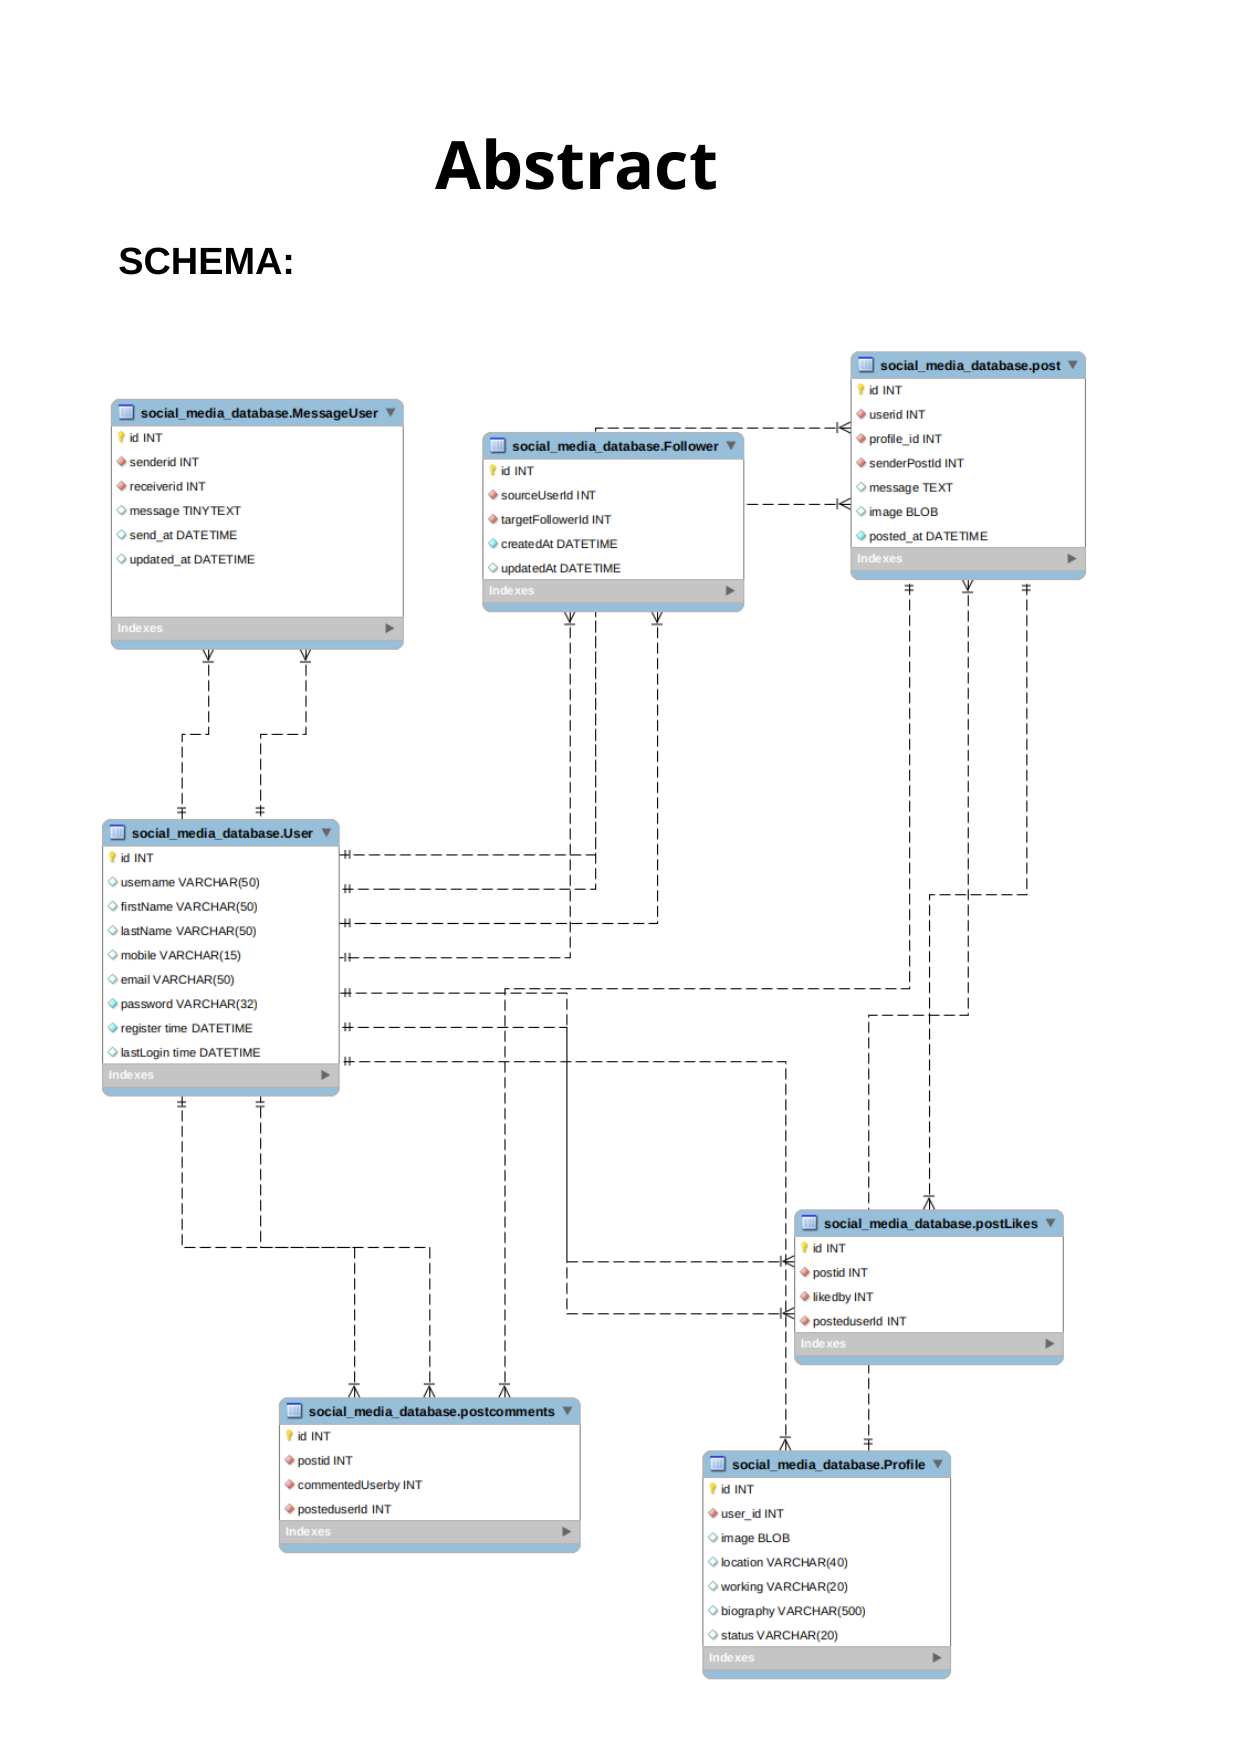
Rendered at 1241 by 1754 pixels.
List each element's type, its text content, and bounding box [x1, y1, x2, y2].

subtitle SCHEMA: [118, 238, 1122, 282]
picture [91, 348, 1096, 1697]
